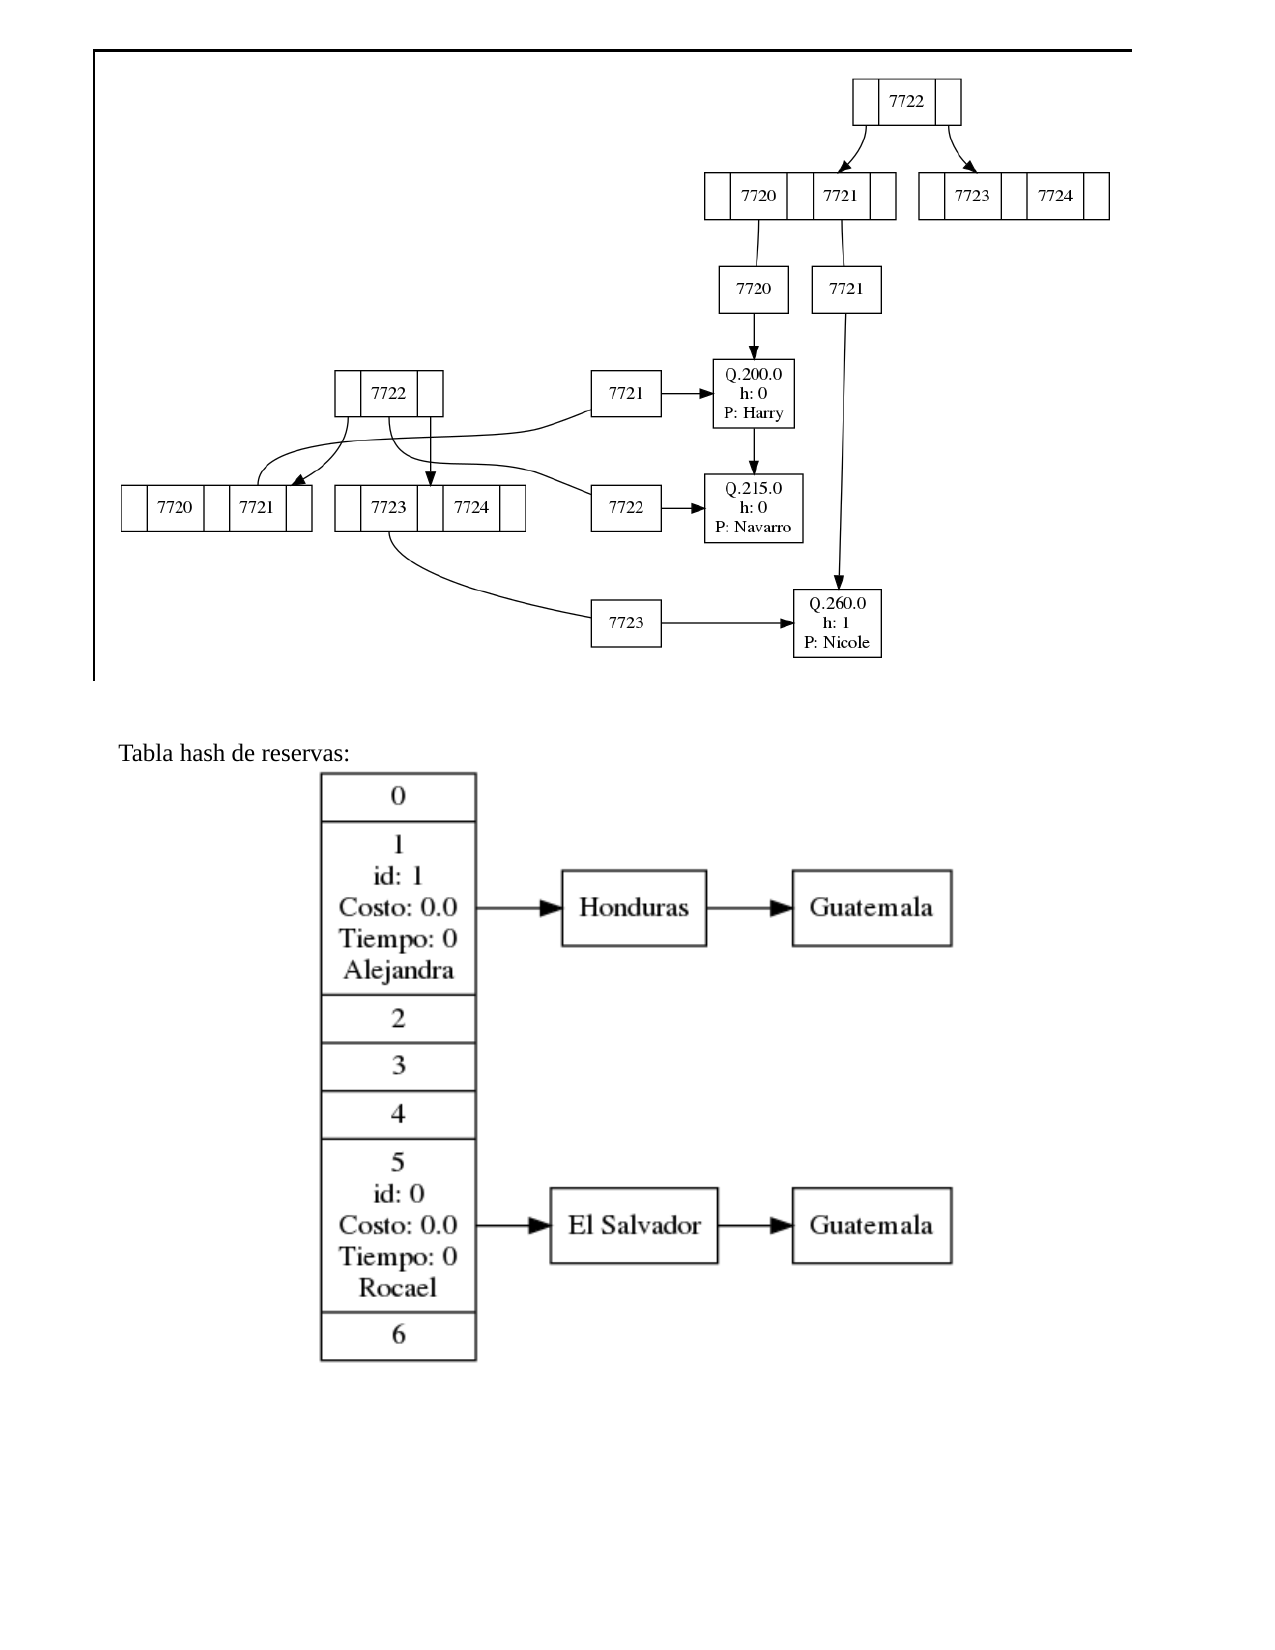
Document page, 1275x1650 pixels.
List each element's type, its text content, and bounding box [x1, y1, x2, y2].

picture [318, 767, 958, 1369]
text Tabla hash de reservas: [118, 738, 1157, 767]
picture [93, 49, 1132, 681]
